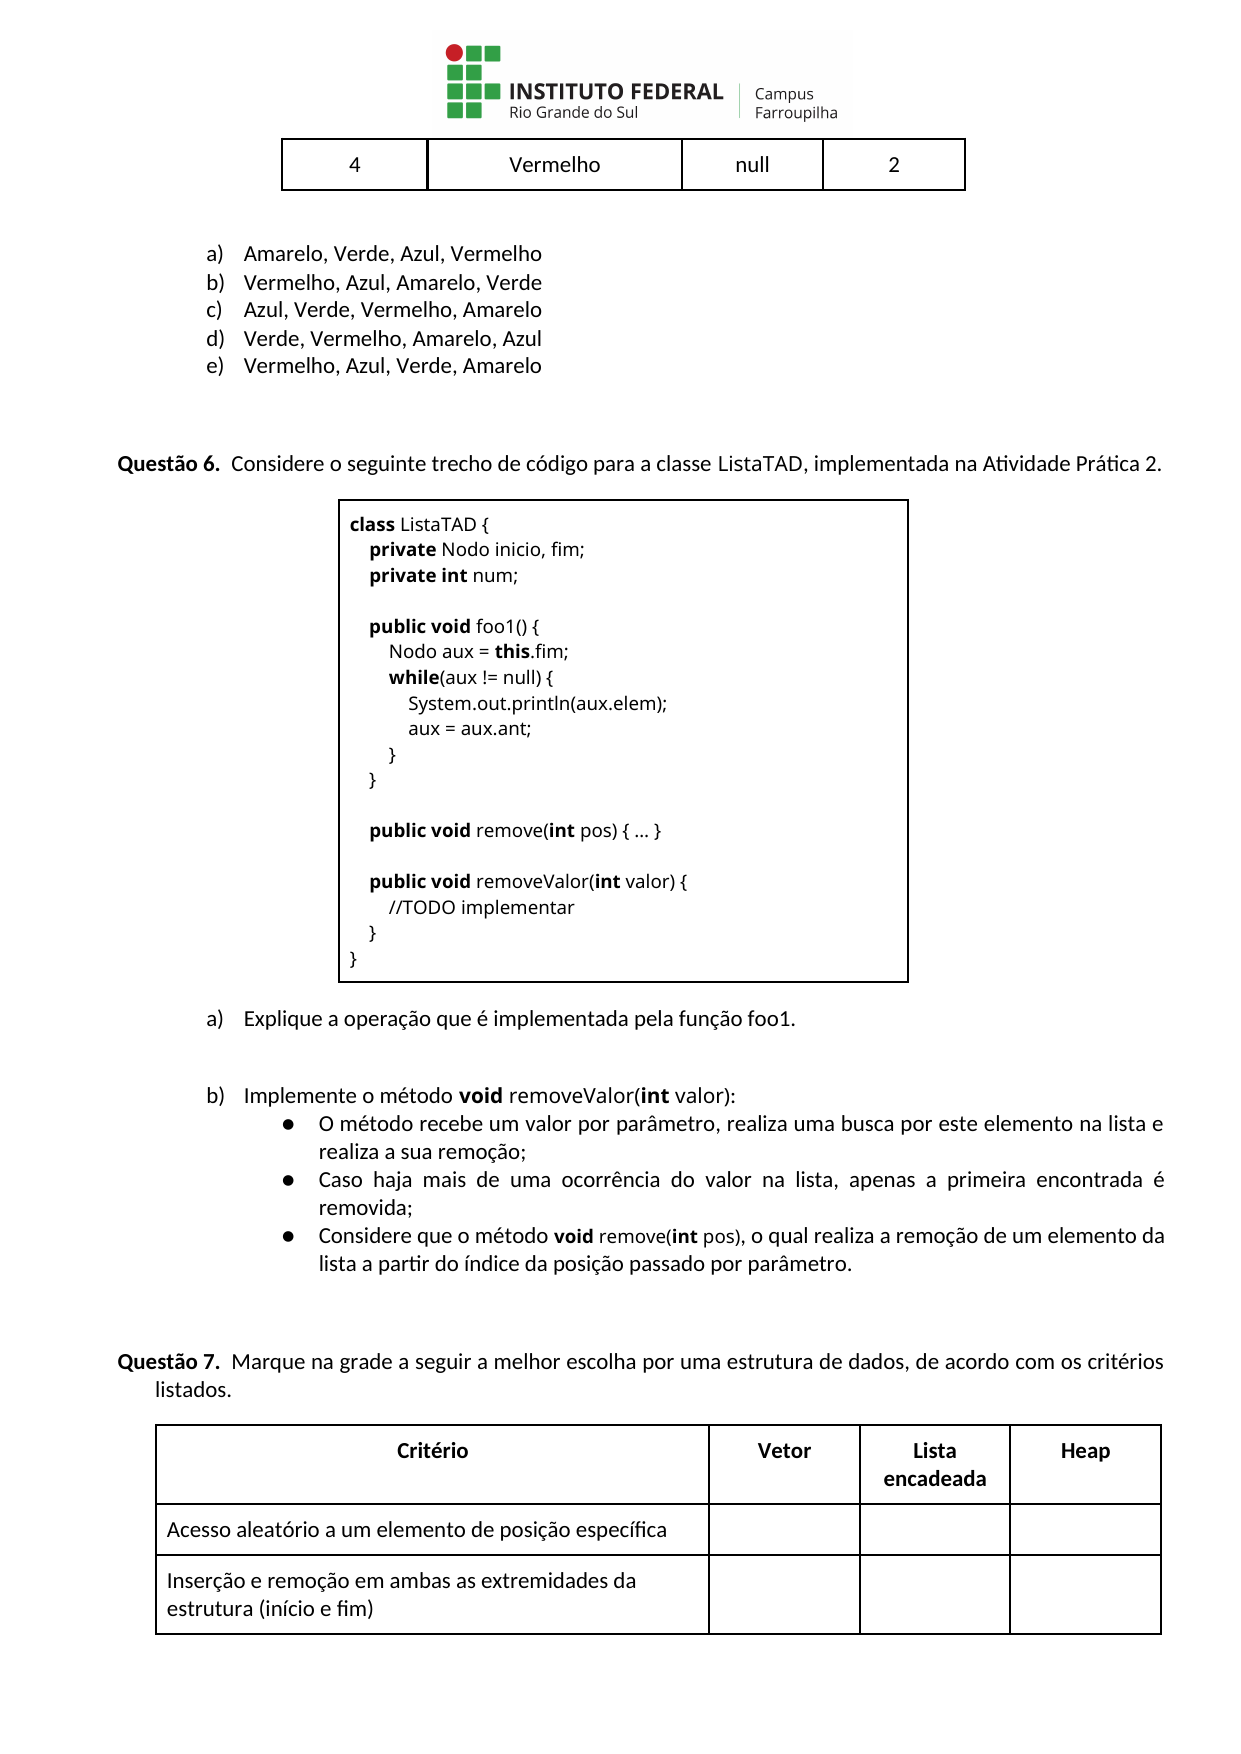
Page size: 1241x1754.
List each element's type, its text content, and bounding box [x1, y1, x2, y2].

picture [431, 30, 853, 138]
table_cell null [683, 140, 822, 189]
list Vermelho, Azul, Verde, Amarelo [206, 352, 1166, 380]
table_cell [1011, 1556, 1160, 1633]
list Caso haja mais de uma ocorrência do valor na lista, apenas a primeira encontrada é removida; [281, 1165, 1166, 1221]
table_cell [710, 1505, 859, 1554]
table_header Lista encadeada [861, 1426, 1009, 1503]
list Amarelo, Verde, Azul, Vermelho [206, 239, 1166, 268]
table_cell Vermelho [429, 140, 681, 189]
table_cell [861, 1505, 1009, 1554]
list O método recebe um valor por parâmetro, realiza uma busca por este elemento na lista e realiza a sua remoção; [281, 1109, 1166, 1165]
table_cell Inserção e remoção em ambas as extremidades da estrutura (início e fim) [157, 1556, 708, 1633]
list Verde, Vermelho, Amarelo, Azul [206, 324, 1166, 352]
table_header class ListaTAD { private Nodo inicio, fim; private int num; public void foo1() { Nodo aux = this.fim; while(aux != null) { System.out.println(aux.elem); aux = aux.ant; } } public void remove(int pos) { … } public void removeValor(int valor) { //TODO implementar } } [340, 501, 907, 981]
table_cell Acesso aleatório a um elemento de posição específica [157, 1505, 708, 1554]
table_header Critério [157, 1426, 708, 1503]
list Vermelho, Azul, Amarelo, Verde [206, 268, 1166, 296]
list Marque na grade a seguir a melhor escolha por uma estrutura de dados, de acordo com os critérios listados. [117, 1347, 1166, 1403]
table_cell 4 [283, 140, 426, 189]
table_cell [1011, 1505, 1160, 1554]
list Explique a operação que é implementada pela função foo1. [206, 1004, 1166, 1032]
table_cell [861, 1556, 1009, 1633]
list Considere que o método void remove(int pos), o qual realiza a remoção de um elemento da lista a partir do índice da posição passado por parâmetro. [281, 1221, 1166, 1277]
table_header Vetor [710, 1426, 859, 1503]
list Azul, Verde, Vermelho, Amarelo [206, 296, 1166, 324]
table_cell 2 [824, 140, 964, 189]
table_header Heap [1011, 1426, 1160, 1503]
list Implemente o método void removeValor(int valor): [206, 1081, 1166, 1109]
list Considere o seguinte trecho de código para a classe ListaTAD, implementada na Atividade Prática 2. [117, 449, 1166, 478]
table_cell [710, 1556, 859, 1633]
